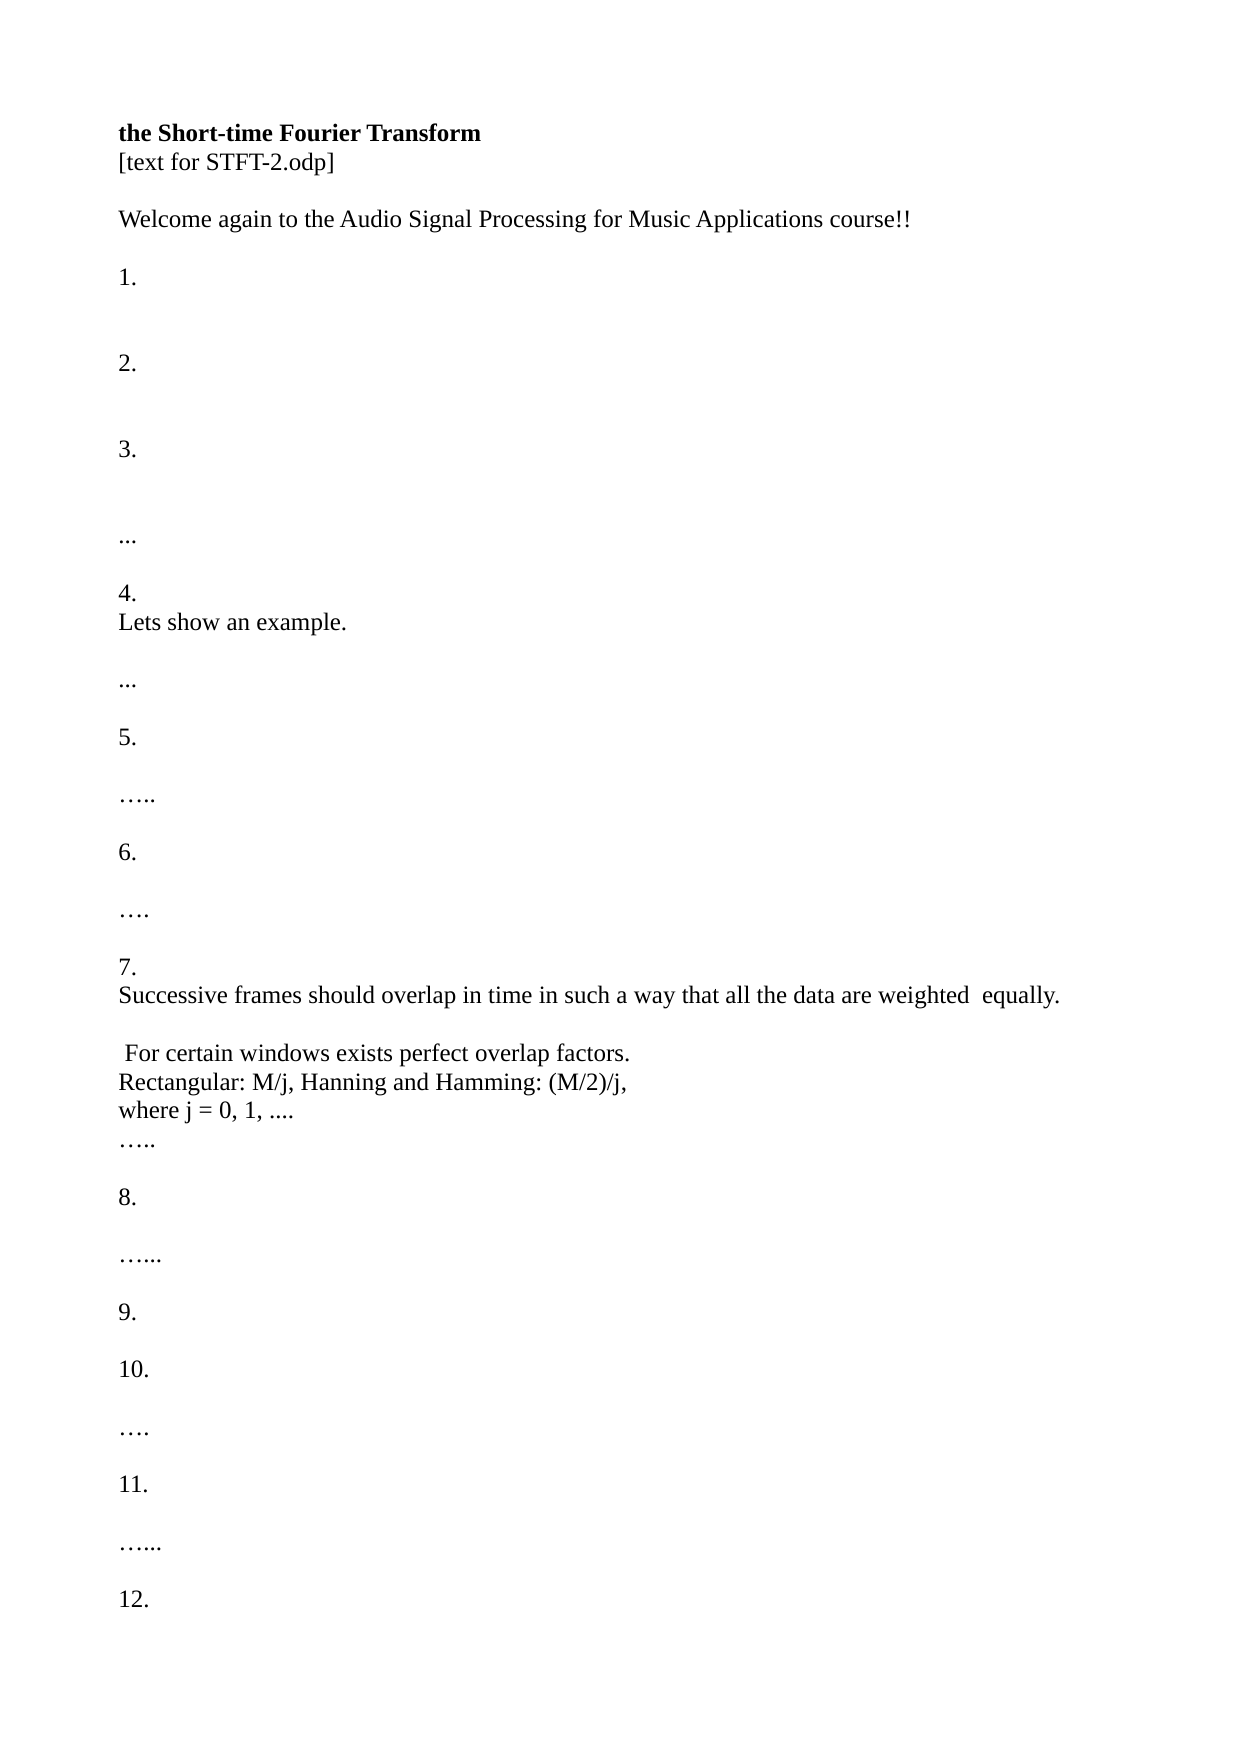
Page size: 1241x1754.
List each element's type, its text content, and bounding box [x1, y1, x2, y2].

text 11. [118, 1469, 1122, 1498]
text …. [118, 1412, 1122, 1441]
text Rectangular: M/j, Hanning and Hamming: (M/2)/j, [118, 1067, 1122, 1096]
text Successive frames should overlap in time in such a way that all the data are weighted equally. [118, 981, 1122, 1009]
text 3. [118, 434, 1122, 463]
text For certain windows exists perfect overlap factors. [118, 1038, 1122, 1067]
text 10. [118, 1354, 1122, 1383]
text 5. [118, 722, 1122, 751]
text where j = 0, 1, .... [118, 1096, 1122, 1124]
text the Short-time Fourier Transform [118, 118, 1122, 147]
text 7. [118, 952, 1122, 981]
text …. [118, 894, 1122, 923]
text 9. [118, 1297, 1122, 1326]
text [text for STFT-2.odp] [118, 147, 1122, 176]
text 1. [118, 262, 1122, 291]
text ... [118, 521, 1122, 549]
text 2. [118, 348, 1122, 377]
text ….. [118, 779, 1122, 808]
text …... [118, 1527, 1122, 1556]
text Lets show an example. [118, 607, 1122, 636]
text 6. [118, 837, 1122, 866]
text …... [118, 1239, 1122, 1268]
text ….. [118, 1124, 1122, 1153]
text Welcome again to the Audio Signal Processing for Music Applications course!! [118, 204, 1122, 233]
text ... [118, 664, 1122, 693]
text 8. [118, 1182, 1122, 1211]
text 4. [118, 578, 1122, 607]
text 12. [118, 1584, 1122, 1613]
